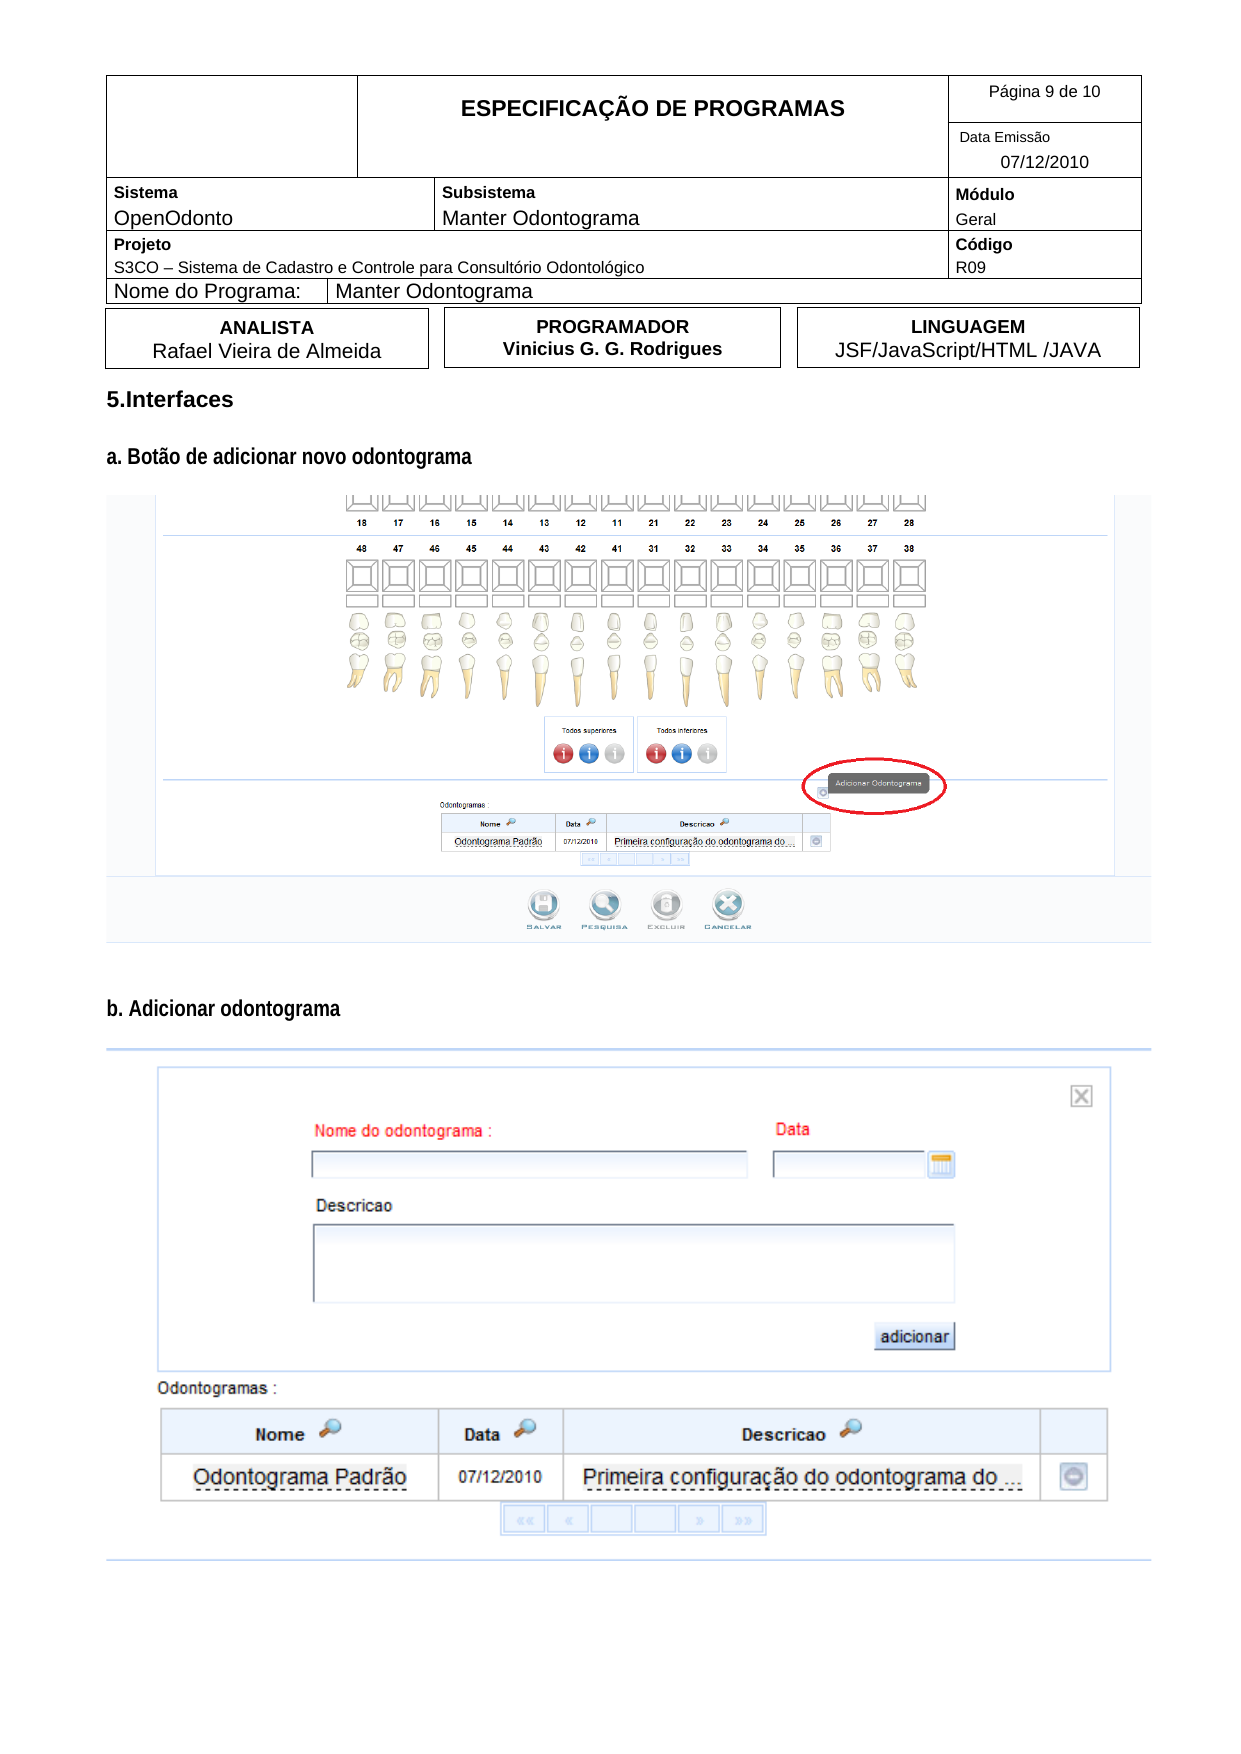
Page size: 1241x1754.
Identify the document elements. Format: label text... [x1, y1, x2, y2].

subtitle Interfaces [106, 386, 1151, 413]
subtitle Botão de adicionar novo odontograma [106, 443, 1151, 469]
picture [106, 495, 1152, 943]
picture [106, 1048, 1152, 1561]
subtitle Adicionar odontograma [106, 995, 1151, 1022]
